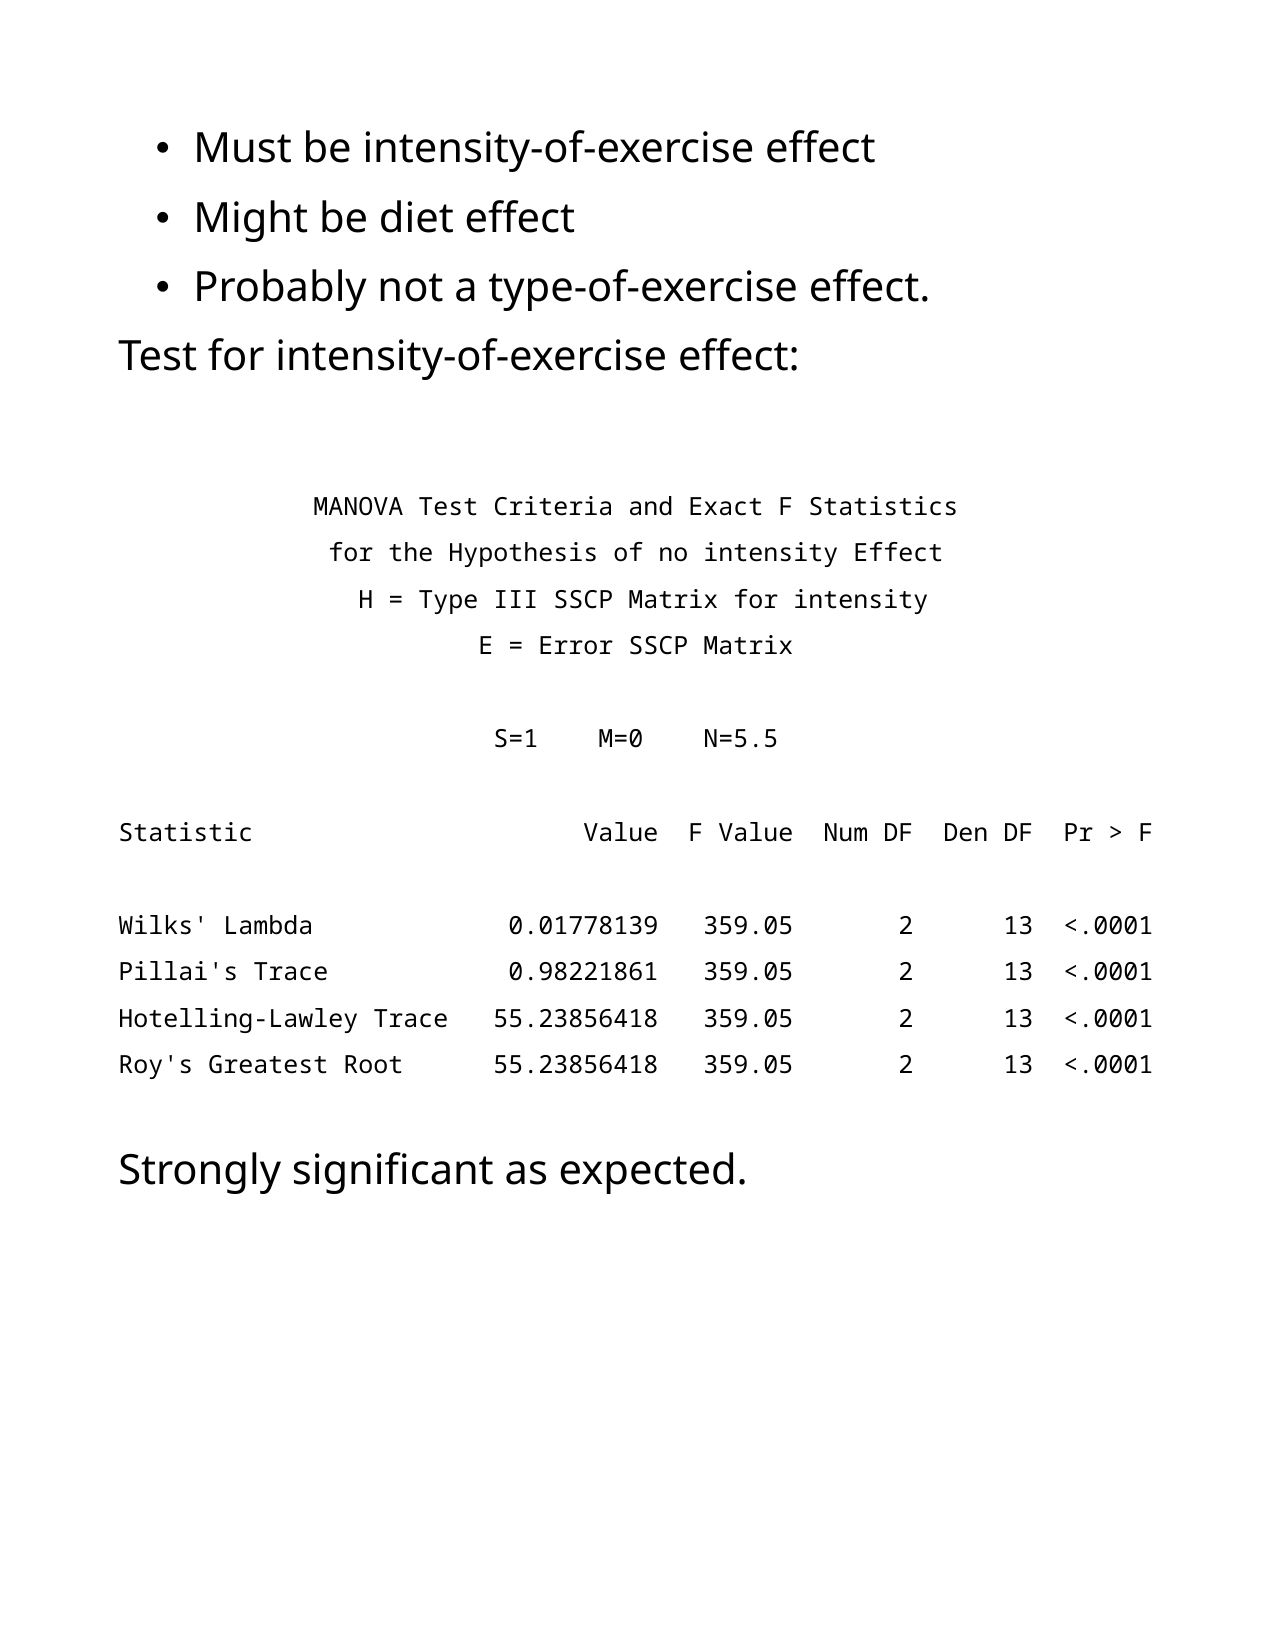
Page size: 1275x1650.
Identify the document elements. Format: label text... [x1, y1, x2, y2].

text Statistic Value F Value Num DF Den DF Pr > F [118, 814, 1157, 848]
list Might be diet effect [156, 187, 1157, 244]
text Wilks' Lambda 0.01778139 359.05 2 13 <.0001 [118, 907, 1157, 941]
text E = Error SSCP Matrix [118, 628, 1157, 662]
list Probably not a type-of-exercise effect. [156, 257, 1157, 313]
text Roy's Greatest Root 55.23856418 359.05 2 13 <.0001 [118, 1047, 1157, 1081]
text for the Hypothesis of no intensity Effect [118, 535, 1157, 569]
text H = Type III SSCP Matrix for intensity [118, 581, 1157, 616]
list Must be intensity-of-exercise effect [156, 118, 1157, 175]
text Hotelling-Lawley Trace 55.23856418 359.05 2 13 <.0001 [118, 1001, 1157, 1034]
text Strongly significant as expected. [118, 1140, 1157, 1197]
text Pillai's Trace 0.98221861 359.05 2 13 <.0001 [118, 954, 1157, 988]
text S=1 M=0 N=5.5 [118, 721, 1157, 755]
text MANOVA Test Criteria and Exact F Statistics [118, 488, 1157, 522]
text Test for intensity-of-exercise effect: [118, 326, 1157, 383]
